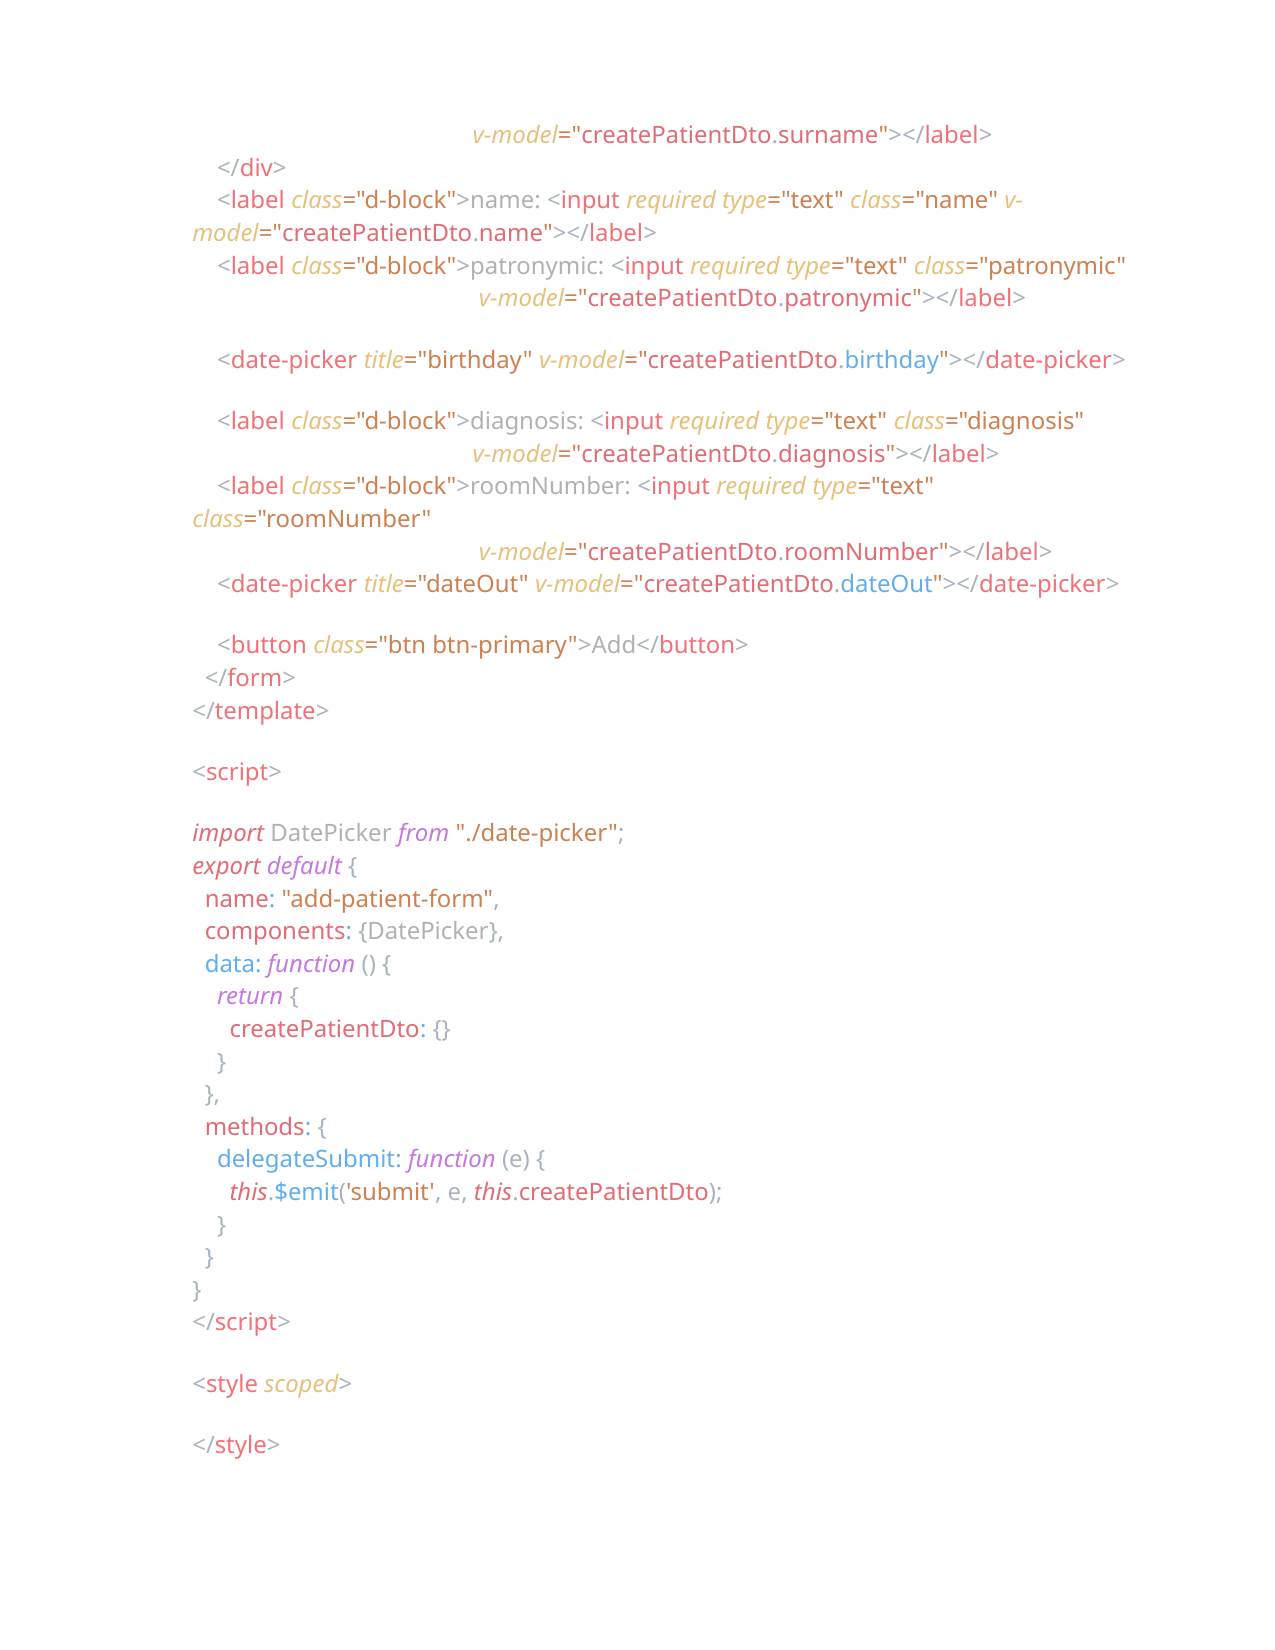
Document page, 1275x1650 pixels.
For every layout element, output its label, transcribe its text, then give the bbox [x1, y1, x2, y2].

text v-model="createPatientDto.surname"></label> </div> <label class="d-block">name: <input required type="text" class="name" v-model="createPatientDto.name"></label> <label class="d-block">patronymic: <input required type="text" class="patronymic" v-model="createPatientDto.patronymic"></label> <date-picker title="birthday" v-model="createPatientDto.birthday"></date-picker> <label class="d-block">diagnosis: <input required type="text" class="diagnosis" v-model="createPatientDto.diagnosis"></label> <label class="d-block">roomNumber: <input required type="text" class="roomNumber" v-model="createPatientDto.roomNumber"></label> <date-picker title="dateOut" v-model="createPatientDto.dateOut"></date-picker> <button class="btn btn-primary">Add</button> </form> </template> <script> import DatePicker from "./date-picker"; export default { name: "add-patient-form", components: {DatePicker}, data: function () { return { createPatientDto: {} } }, methods: { delegateSubmit: function (e) { this.$emit('submit', e, this.createPatientDto); } } } </script> <style scoped> </style> [192, 118, 1157, 1461]
